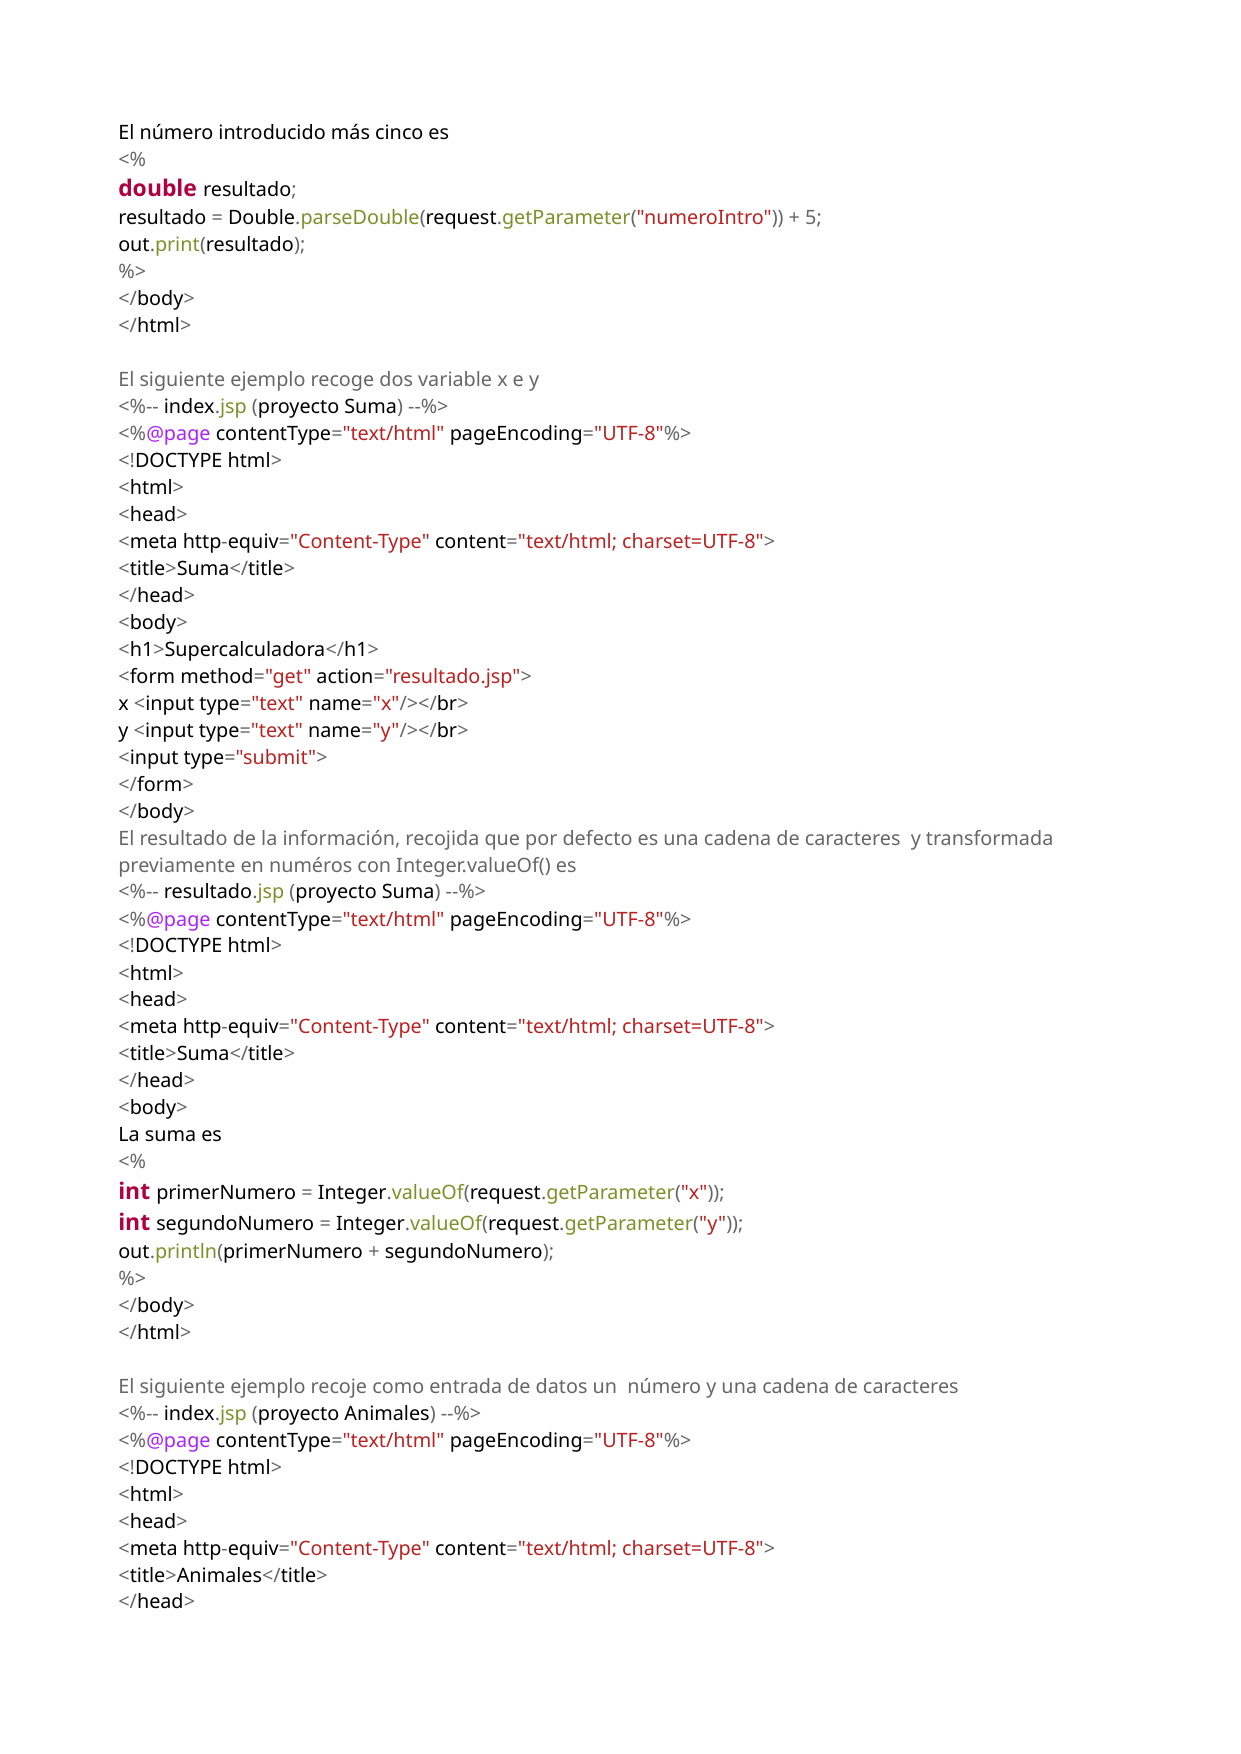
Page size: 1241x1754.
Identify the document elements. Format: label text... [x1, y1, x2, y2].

text <%@page contentType="text/html" pageEncoding="UTF-8"%> [118, 1426, 1122, 1453]
text <html> [118, 959, 1122, 986]
text </body> [118, 797, 1122, 824]
text <head> [118, 1507, 1122, 1534]
text <head> [118, 986, 1122, 1013]
text <%@page contentType="text/html" pageEncoding="UTF-8"%> [118, 419, 1122, 446]
text El siguiente ejemplo recoje como entrada de datos un número y una cadena de caracteres [118, 1372, 1122, 1399]
text <%@page contentType="text/html" pageEncoding="UTF-8"%> [118, 905, 1122, 932]
text <body> [118, 1094, 1122, 1121]
text </form> [118, 770, 1122, 797]
text <%-- index.jsp (proyecto Suma) --%> [118, 392, 1122, 419]
text </html> [118, 1318, 1122, 1345]
text <meta http-equiv="Content-Type" content="text/html; charset=UTF-8"> [118, 527, 1122, 554]
text %> [118, 257, 1122, 284]
text <h1>Supercalculadora</h1> [118, 635, 1122, 662]
text </head> [118, 581, 1122, 608]
text </body> [118, 1291, 1122, 1318]
text <%-- index.jsp (proyecto Animales) --%> [118, 1399, 1122, 1426]
text <head> [118, 500, 1122, 527]
text El número introducido más cinco es [118, 118, 1122, 145]
text out.println(primerNumero + segundoNumero); [118, 1237, 1122, 1264]
text int segundoNumero = Integer.valueOf(request.getParameter("y")); [118, 1206, 1122, 1237]
text El siguiente ejemplo recoge dos variable x e y [118, 365, 1122, 392]
text <!DOCTYPE html> [118, 446, 1122, 473]
text <html> [118, 473, 1122, 500]
text <title>Animales</title> [118, 1561, 1122, 1588]
text <html> [118, 1480, 1122, 1507]
text </body> [118, 284, 1122, 311]
text <body> [118, 608, 1122, 635]
text </head> [118, 1067, 1122, 1094]
text %> [118, 1264, 1122, 1291]
text <input type="submit"> [118, 743, 1122, 770]
text El resultado de la información, recojida que por defecto es una cadena de caracteres y transformada previamente en numéros con Integer.valueOf() es [118, 824, 1122, 878]
text <form method="get" action="resultado.jsp"> [118, 662, 1122, 689]
text <% [118, 1148, 1122, 1174]
text <meta http-equiv="Content-Type" content="text/html; charset=UTF-8"> [118, 1013, 1122, 1040]
text </html> [118, 311, 1122, 338]
text <title>Suma</title> [118, 554, 1122, 581]
text <!DOCTYPE html> [118, 1453, 1122, 1480]
text out.print(resultado); [118, 230, 1122, 257]
text x <input type="text" name="x"/></br> [118, 689, 1122, 716]
text <%-- resultado.jsp (proyecto Suma) --%> [118, 878, 1122, 905]
text <title>Suma</title> [118, 1040, 1122, 1067]
text La suma es [118, 1121, 1122, 1148]
text int primerNumero = Integer.valueOf(request.getParameter("x")); [118, 1174, 1122, 1206]
text <!DOCTYPE html> [118, 932, 1122, 959]
text resultado = Double.parseDouble(request.getParameter("numeroIntro")) + 5; [118, 203, 1122, 230]
text </head> [118, 1588, 1122, 1615]
text <% [118, 145, 1122, 172]
text y <input type="text" name="y"/></br> [118, 716, 1122, 743]
text double resultado; [118, 172, 1122, 203]
text <meta http-equiv="Content-Type" content="text/html; charset=UTF-8"> [118, 1534, 1122, 1561]
